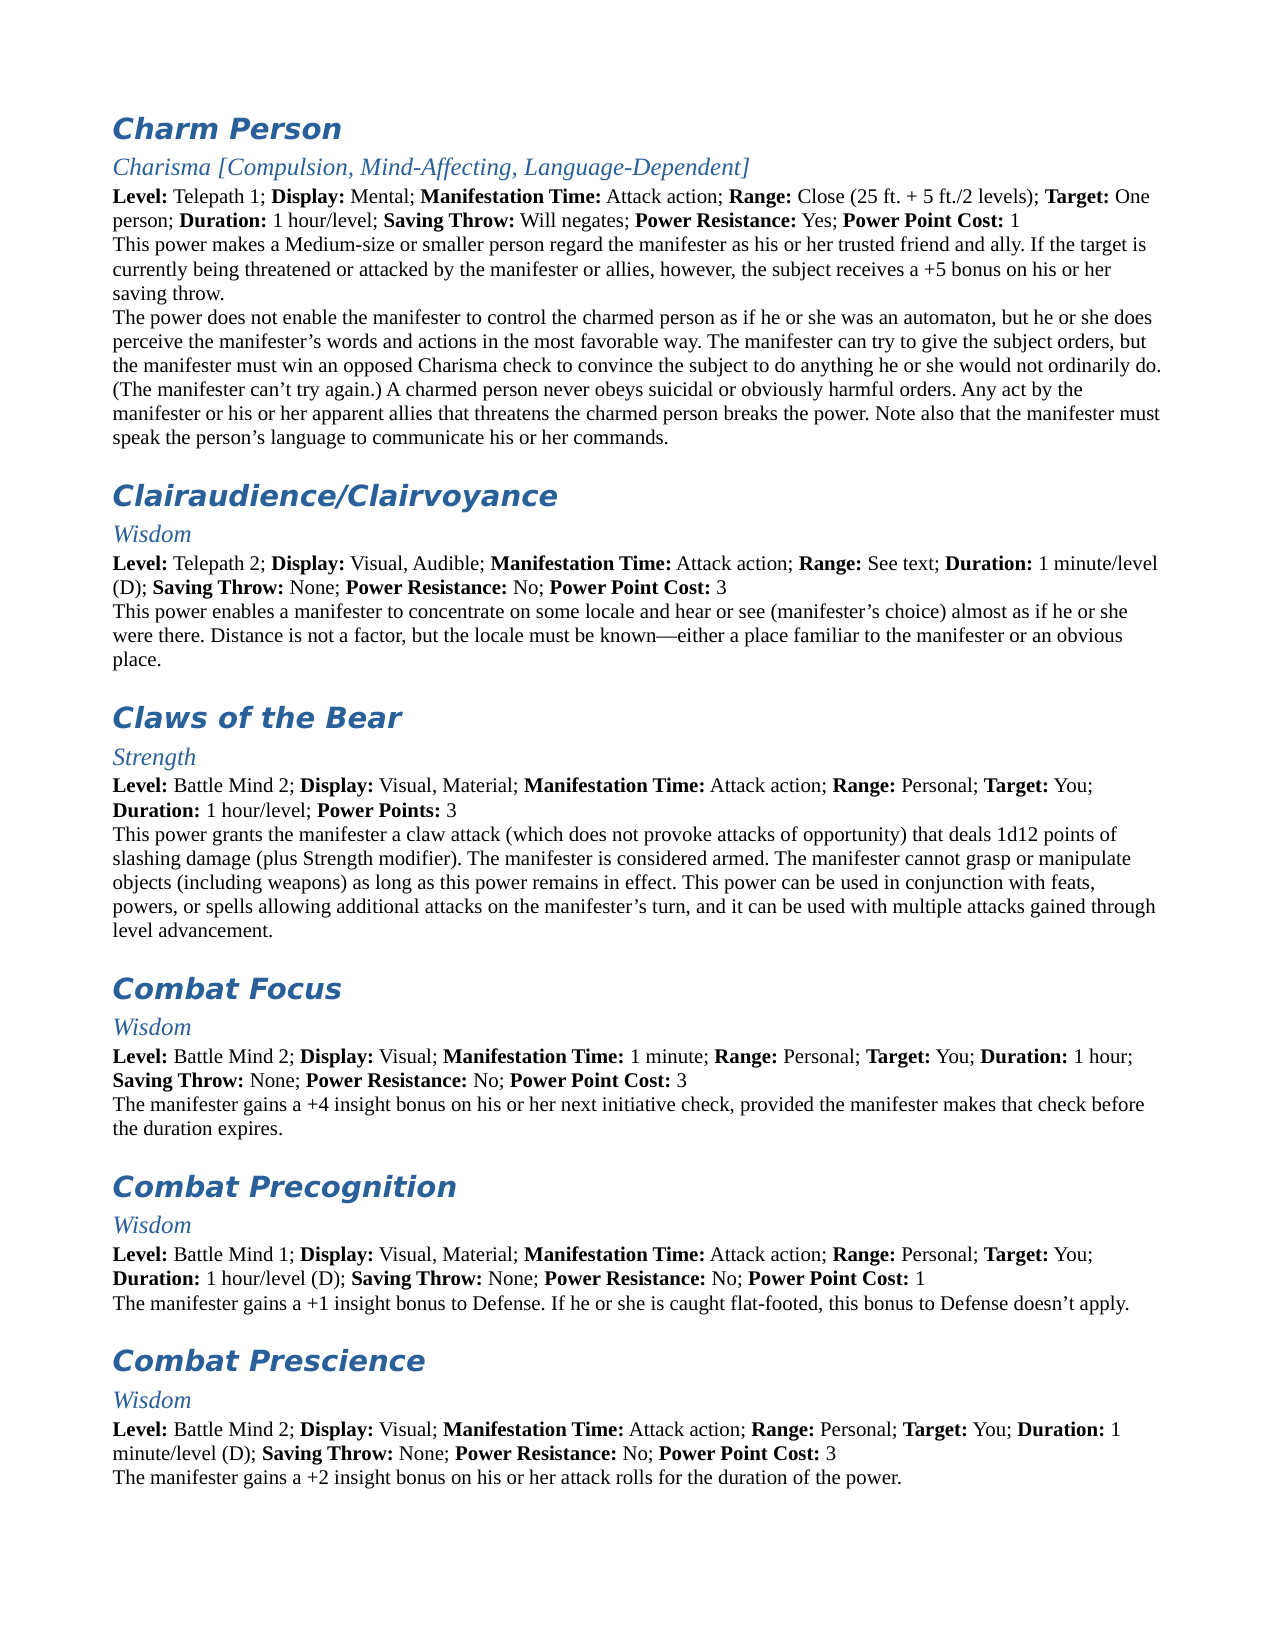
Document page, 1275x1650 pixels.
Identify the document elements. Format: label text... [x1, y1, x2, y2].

subtitle Charm Person [112, 112, 1162, 146]
text This power grants the manifester a claw attack (which does not provoke attacks of opportunity) that deals 1d12 points of slashing damage (plus Strength modifier). The manifester is considered armed. The manifester cannot grasp or manipulate objects (including weapons) as long as this power remains in effect. This power can be used in conjunction with feats, powers, or spells allowing additional attacks on the manifester’s turn, and it can be used with multiple attacks gained through level advancement. [112, 822, 1162, 942]
subtitle Strength [112, 742, 1162, 770]
text The manifester gains a +2 insight bonus on his or her attack rolls for the duration of the power. [112, 1465, 1162, 1489]
subtitle Charisma [Compulsion, Mind-Affecting, Language-Dependent] [112, 152, 1162, 181]
text Level: Telepath 1; Display: Mental; Manifestation Time: Attack action; Range: Close (25 ft. + 5 ft./2 levels); Target: One person; Duration: 1 hour/level; Saving Throw: Will negates; Power Resistance: Yes; Power Point Cost: 1 [112, 184, 1162, 232]
subtitle Combat Precognition [112, 1171, 1162, 1204]
subtitle Claws of the Bear [112, 702, 1162, 736]
subtitle Wisdom [112, 1211, 1162, 1239]
subtitle Combat Focus [112, 972, 1162, 1006]
subtitle Clairaudience/Clairvoyance [112, 479, 1162, 513]
text This power makes a Medium-size or smaller person regard the manifester as his or her trusted friend and ally. If the target is currently being threatened or attacked by the manifester or allies, however, the subject receives a +5 bonus on his or her saving throw. [112, 232, 1162, 304]
text The manifester gains a +1 insight bonus to Defense. If he or she is caught flat-footed, this bonus to Defense doesn’t apply. [112, 1290, 1162, 1314]
subtitle Wisdom [112, 1012, 1162, 1041]
text The manifester gains a +4 insight bonus on his or her next initiative check, provided the manifester makes that check before the duration expires. [112, 1092, 1162, 1140]
text Level: Telepath 2; Display: Visual, Audible; Manifestation Time: Attack action; Range: See text; Duration: 1 minute/level (D); Saving Throw: None; Power Resistance: No; Power Point Cost: 3 [112, 551, 1162, 599]
text Level: Battle Mind 2; Display: Visual; Manifestation Time: Attack action; Range: Personal; Target: You; Duration: 1 minute/level (D); Saving Throw: None; Power Resistance: No; Power Point Cost: 3 [112, 1417, 1162, 1465]
subtitle Wisdom [112, 519, 1162, 548]
text Level: Battle Mind 2; Display: Visual, Material; Manifestation Time: Attack action; Range: Personal; Target: You; Duration: 1 hour/level; Power Points: 3 [112, 773, 1162, 822]
subtitle Combat Prescience [112, 1345, 1162, 1379]
text Level: Battle Mind 1; Display: Visual, Material; Manifestation Time: Attack action; Range: Personal; Target: You; Duration: 1 hour/level (D); Saving Throw: None; Power Resistance: No; Power Point Cost: 1 [112, 1242, 1162, 1290]
text Level: Battle Mind 2; Display: Visual; Manifestation Time: 1 minute; Range: Personal; Target: You; Duration: 1 hour; Saving Throw: None; Power Resistance: No; Power Point Cost: 3 [112, 1044, 1162, 1092]
text This power enables a manifester to concentrate on some locale and hear or see (manifester’s choice) almost as if he or she were there. Distance is not a factor, but the locale must be known—either a place familiar to the manifester or an obvious place. [112, 599, 1162, 671]
text The power does not enable the manifester to control the charmed person as if he or she was an automaton, but he or she does perceive the manifester’s words and actions in the most favorable way. The manifester can try to give the subject orders, but the manifester must win an opposed Charisma check to convince the subject to do anything he or she would not ordinarily do. (The manifester can’t try again.) A charmed person never obeys suicidal or obviously harmful orders. Any act by the manifester or his or her apparent allies that threatens the charmed person breaks the power. Note also that the manifester must speak the person’s language to communicate his or her commands. [112, 304, 1162, 449]
subtitle Wisdom [112, 1385, 1162, 1413]
